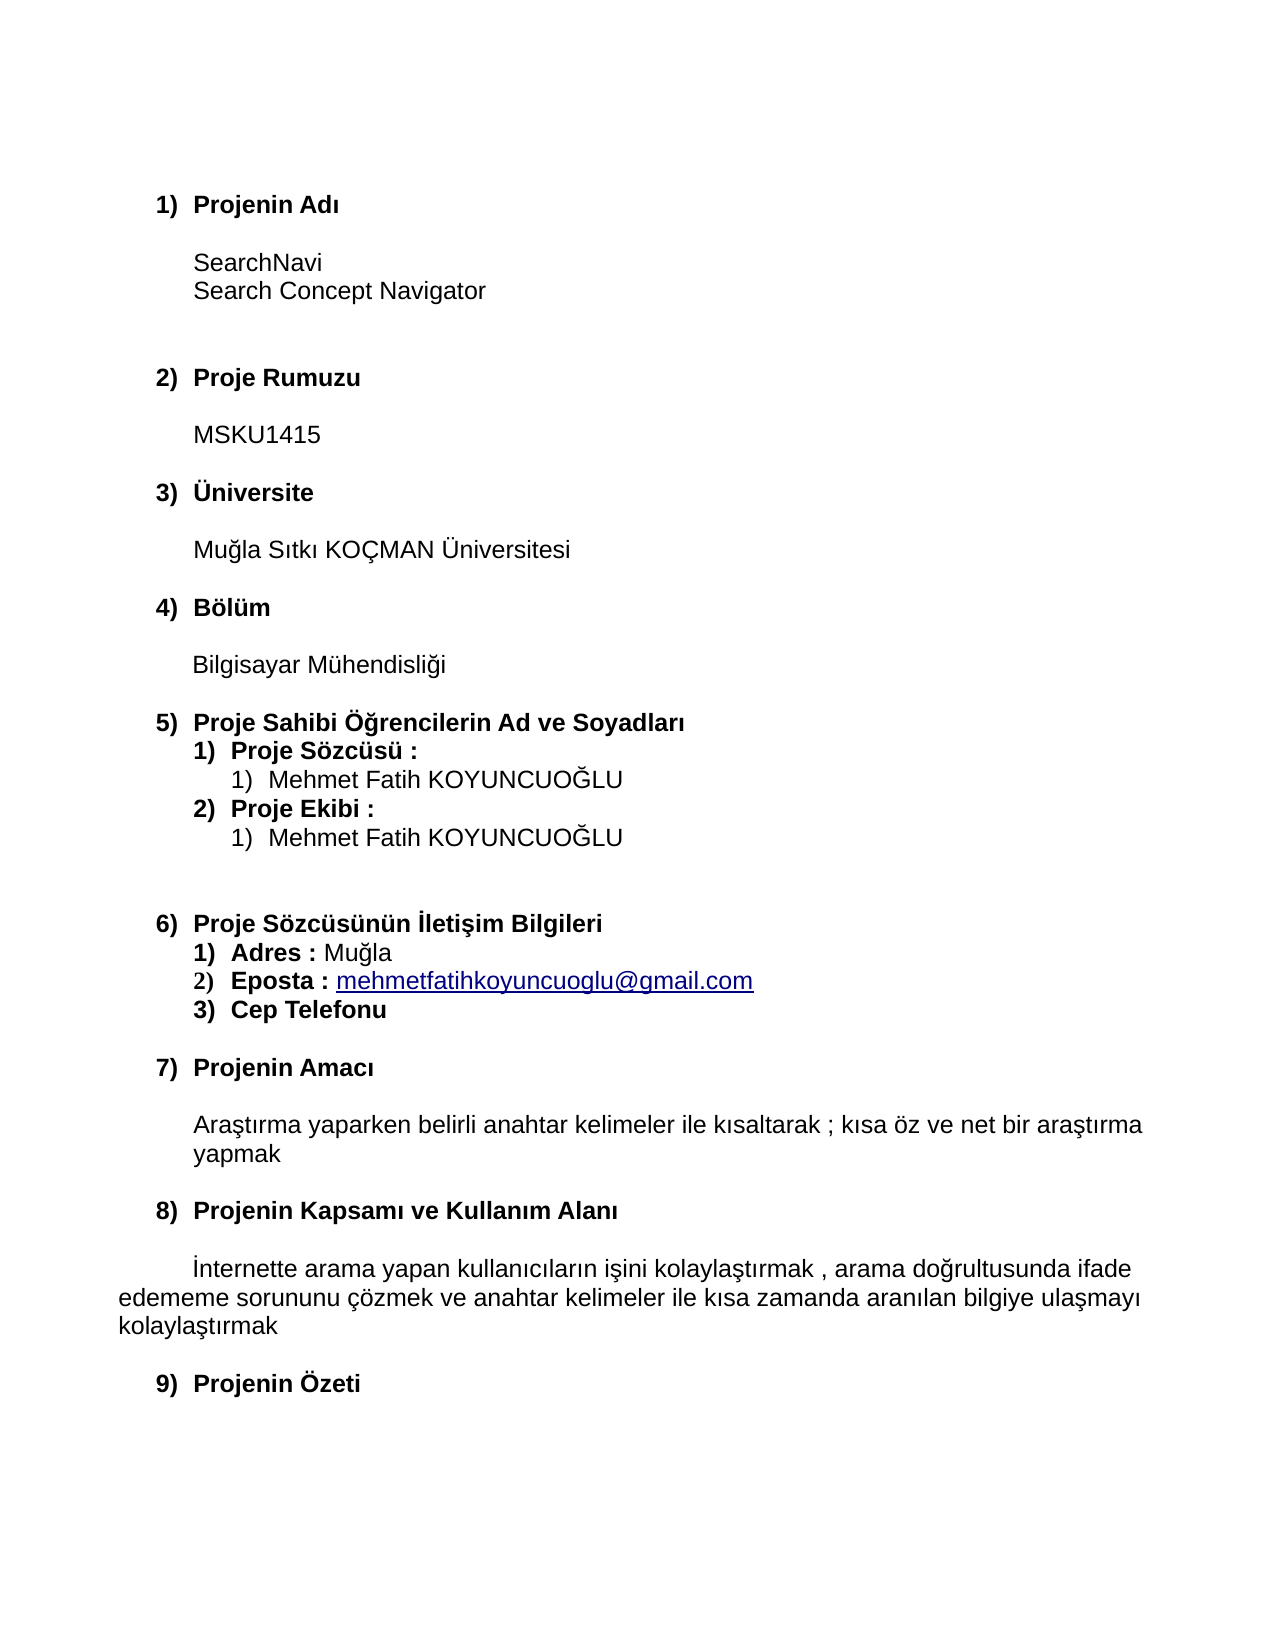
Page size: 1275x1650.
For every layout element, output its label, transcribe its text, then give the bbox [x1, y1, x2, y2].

list Search Concept Navigator [156, 276, 1157, 305]
list Bölüm [156, 592, 1157, 621]
list Üniversite [156, 477, 1157, 506]
list SearchNavi [156, 247, 1157, 276]
list Proje Sözcüsü : [193, 736, 1157, 765]
list Muğla Sıtkı KOÇMAN Üniversitesi [156, 535, 1157, 564]
list Projenin Özeti [156, 1369, 1157, 1398]
list Cep Telefonu [193, 995, 1157, 1024]
list Mehmet Fatih KOYUNCUOĞLU [231, 765, 1157, 794]
list MSKU1415 [156, 420, 1157, 449]
list Proje Sahibi Öğrencilerin Ad ve Soyadları [156, 707, 1157, 736]
list Mehmet Fatih KOYUNCUOĞLU [231, 822, 1157, 851]
list Proje Sözcüsünün İletişim Bilgileri [156, 909, 1157, 937]
list Projenin Kapsamı ve Kullanım Alanı [156, 1196, 1157, 1225]
list Projenin Amacı [156, 1053, 1157, 1081]
list Araştırma yaparken belirli anahtar kelimeler ile kısaltarak ; kısa öz ve net bir araştırma yapmak [156, 1110, 1157, 1168]
list Adres : Muğla [193, 937, 1157, 966]
list Eposta : mehmetfatihkoyuncuoglu@gmail.com [193, 966, 1157, 995]
list Proje Ekibi : [193, 794, 1157, 822]
list Proje Rumuzu [156, 362, 1157, 391]
text Bilgisayar Mühendisliği [118, 650, 1157, 679]
list Projenin Adı [156, 190, 1157, 219]
text İnternette arama yapan kullanıcıların işini kolaylaştırmak , arama doğrultusunda ifade edememe sorununu çözmek ve anahtar kelimeler ile kısa zamanda aranılan bilgiye ulaşmayı kolaylaştırmak [118, 1254, 1157, 1340]
